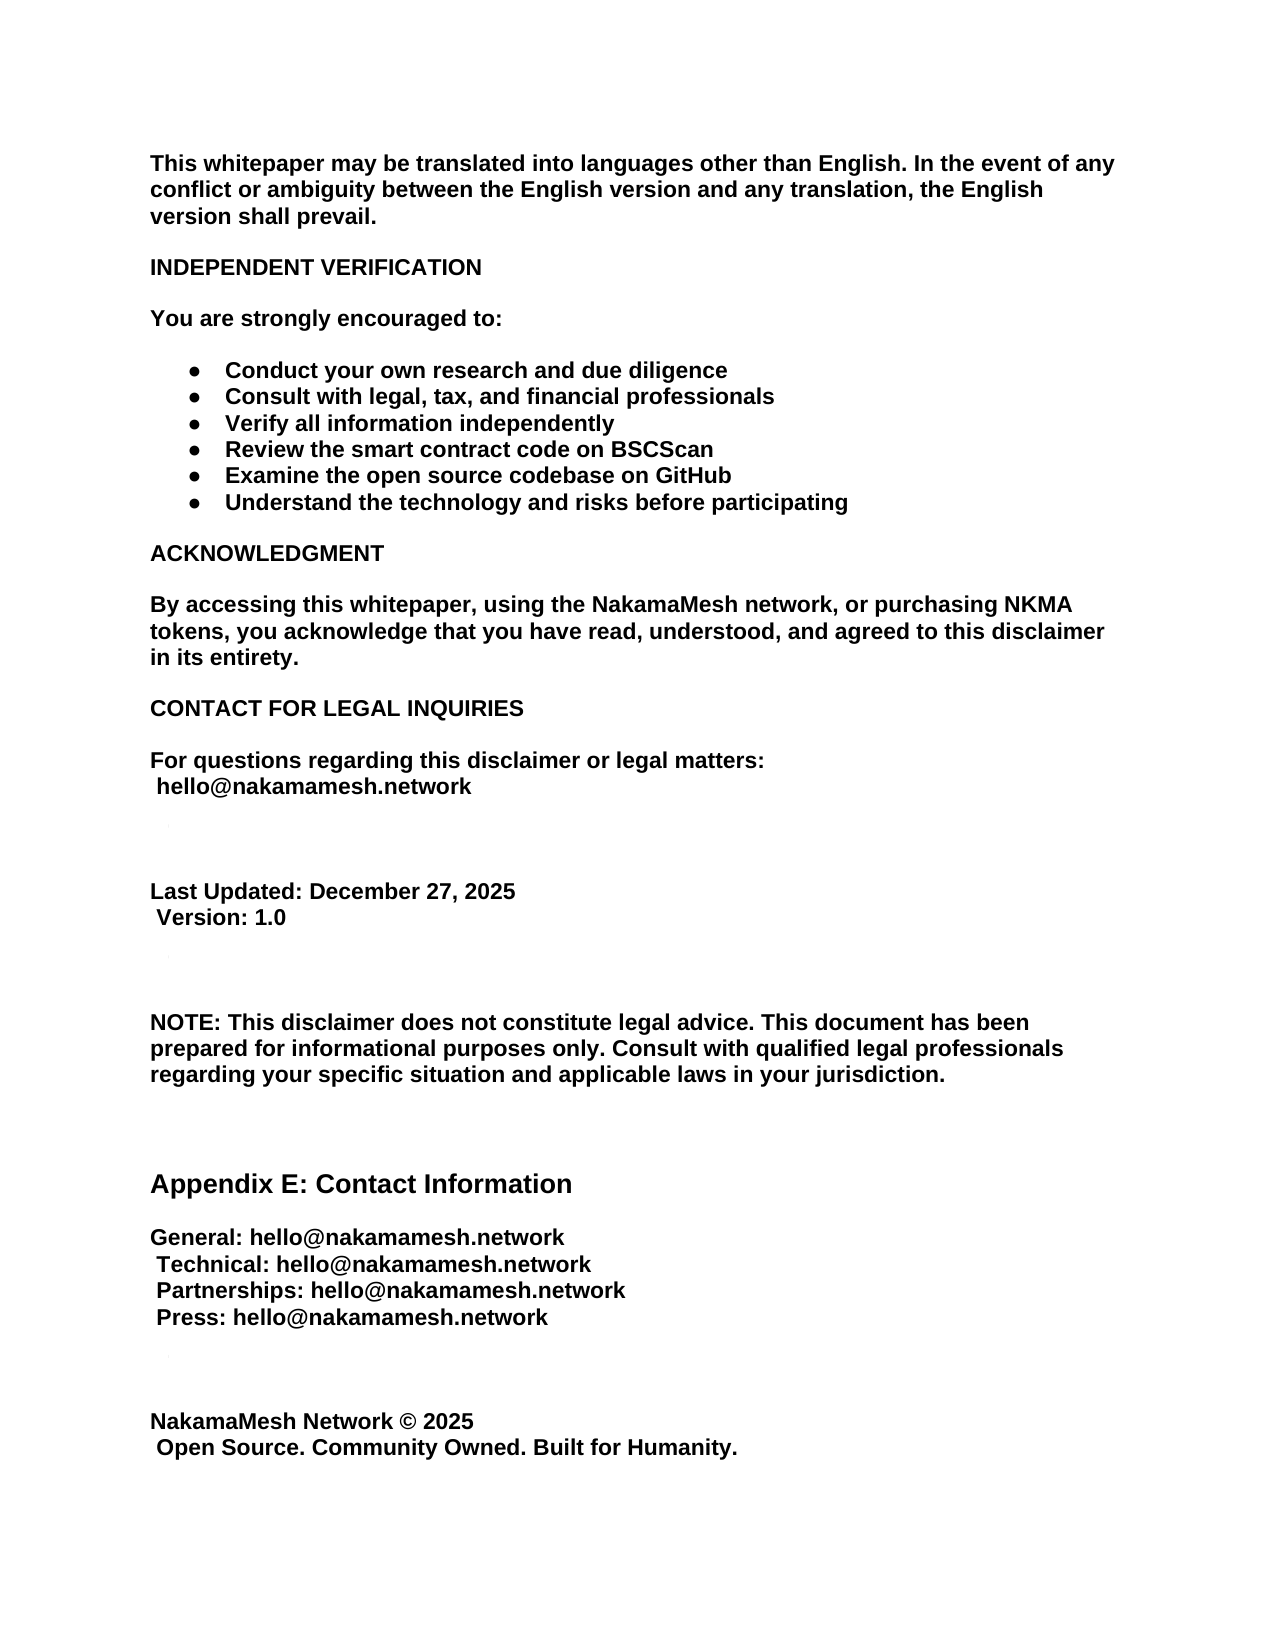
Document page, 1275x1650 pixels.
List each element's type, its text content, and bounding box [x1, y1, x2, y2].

subtitle Appendix E: Contact Information [150, 1168, 1125, 1199]
text For questions regarding this disclaimer or legal matters: hello@nakamamesh.network [150, 747, 1125, 799]
text NOTE: This disclaimer does not constitute legal advice. This document has been prepared for informational purposes only. Consult with qualified legal professionals regarding your specific situation and applicable laws in your jurisdiction. [150, 1008, 1125, 1088]
list Examine the open source codebase on GitHub [187, 462, 1125, 488]
text This whitepaper may be translated into languages other than English. In the event of any conflict or ambiguity between the English version and any translation, the English version shall prevail. [150, 150, 1125, 229]
text INDEPENDENT VERIFICATION [150, 254, 1125, 280]
list Conduct your own research and due diligence [187, 357, 1125, 383]
text ACKNOWLEDGMENT [150, 540, 1125, 566]
text NakamaMesh Network © 2025 Open Source. Community Owned. Built for Humanity. [150, 1408, 1125, 1461]
text General: hello@nakamamesh.network Technical: hello@nakamamesh.network Partnerships: hello@nakamamesh.network Press: hello@nakamamesh.network [150, 1224, 1125, 1330]
list Understand the technology and risks before participating [187, 488, 1125, 515]
text By accessing this whitepaper, using the NakamaMesh network, or purchasing NKMA tokens, you acknowledge that you have read, understood, and agreed to this disclaimer in its entirety. [150, 591, 1125, 670]
text Last Updated: December 27, 2025 Version: 1.0 [150, 878, 1125, 930]
list Consult with legal, tax, and financial professionals [187, 383, 1125, 409]
text You are strongly encouraged to: [150, 305, 1125, 332]
list Verify all information independently [187, 409, 1125, 436]
list Review the smart contract code on BSCScan [187, 436, 1125, 462]
text CONTACT FOR LEGAL INQUIRIES [150, 695, 1125, 722]
